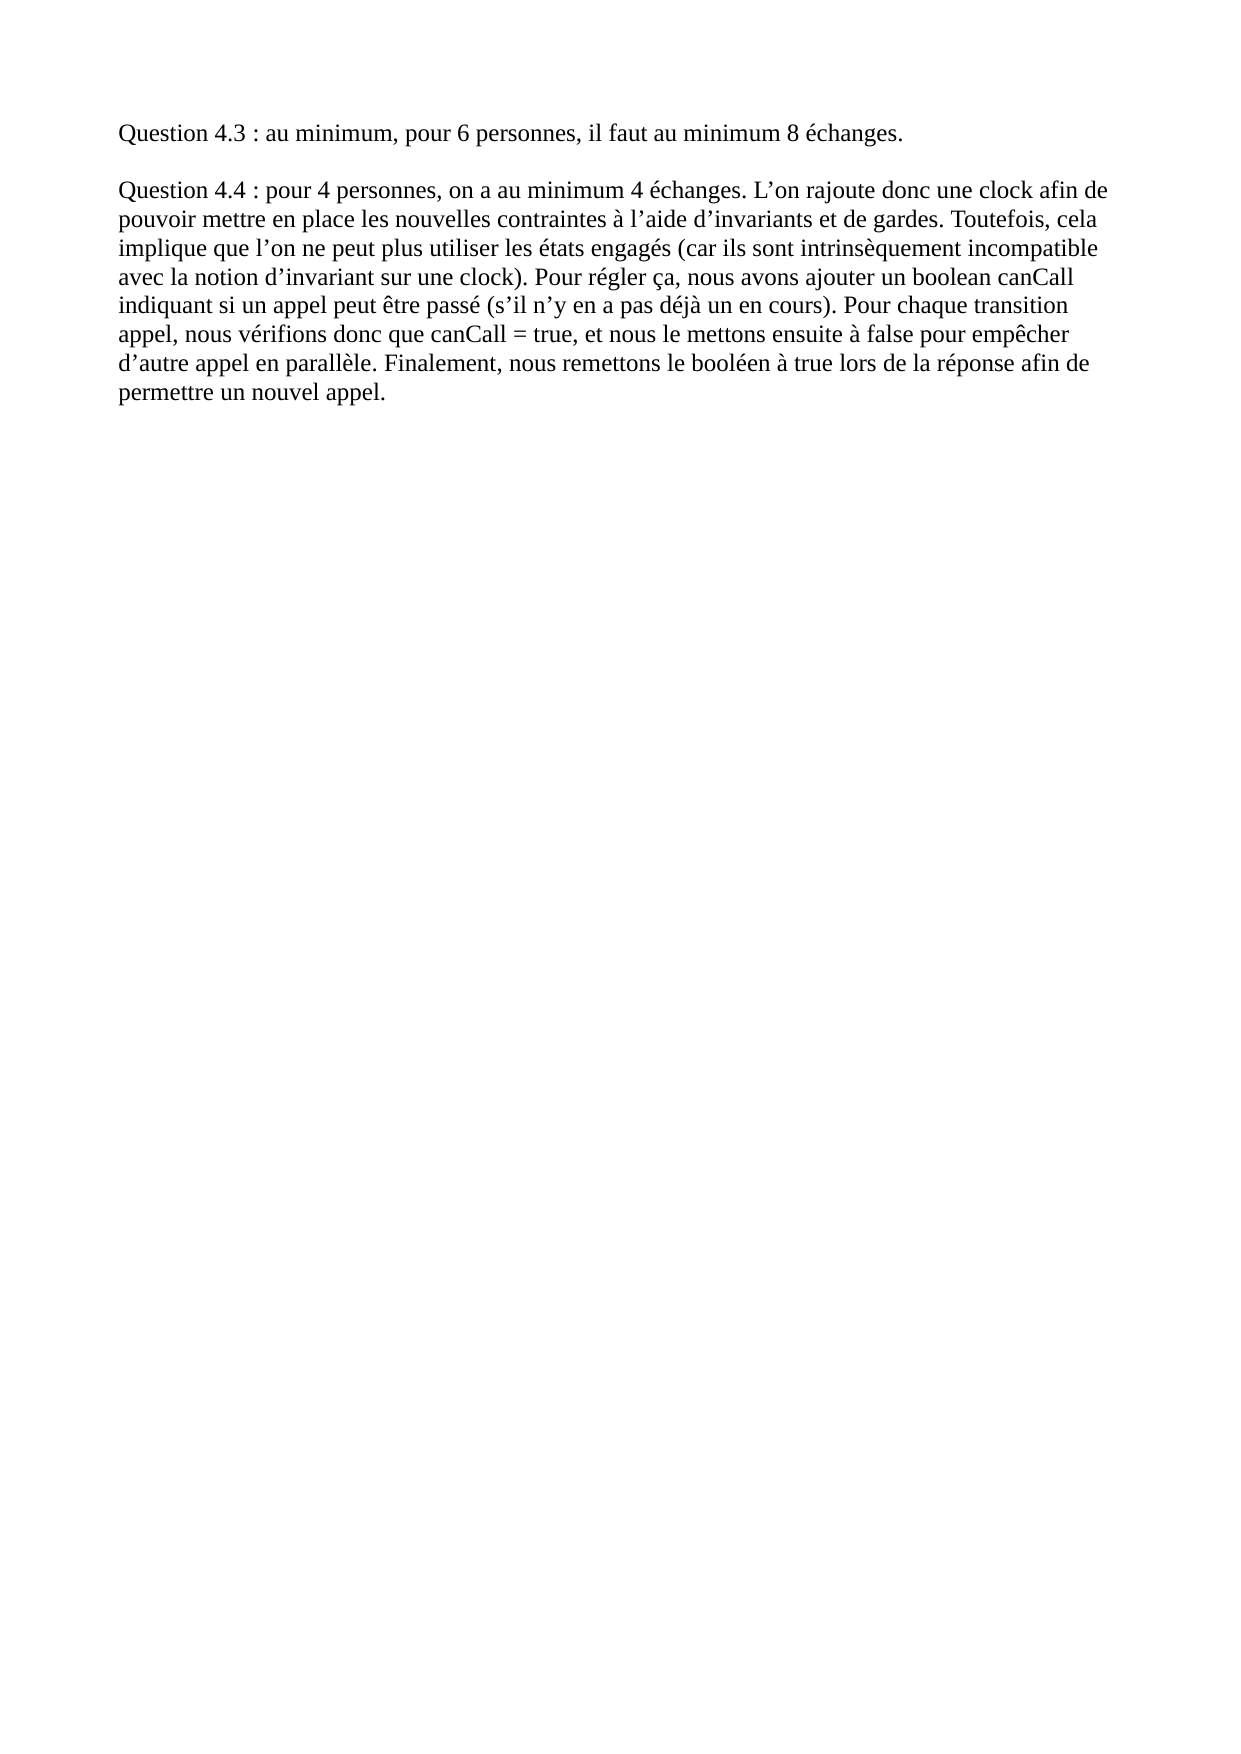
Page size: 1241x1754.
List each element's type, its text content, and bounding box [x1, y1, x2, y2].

text Question 4.3 : au minimum, pour 6 personnes, il faut au minimum 8 échanges. [118, 118, 1122, 147]
text Question 4.4 : pour 4 personnes, on a au minimum 4 échanges. L’on rajoute donc une clock afin de pouvoir mettre en place les nouvelles contraintes à l’aide d’invariants et de gardes. Toutefois, cela implique que l’on ne peut plus utiliser les états engagés (car ils sont intrinsèquement incompatible avec la notion d’invariant sur une clock). Pour régler ça, nous avons ajouter un boolean canCall indiquant si un appel peut être passé (s’il n’y en a pas déjà un en cours). Pour chaque transition appel, nous vérifions donc que canCall = true, et nous le mettons ensuite à false pour empêcher d’autre appel en parallèle. Finalement, nous remettons le booléen à true lors de la réponse afin de permettre un nouvel appel. [118, 176, 1122, 406]
